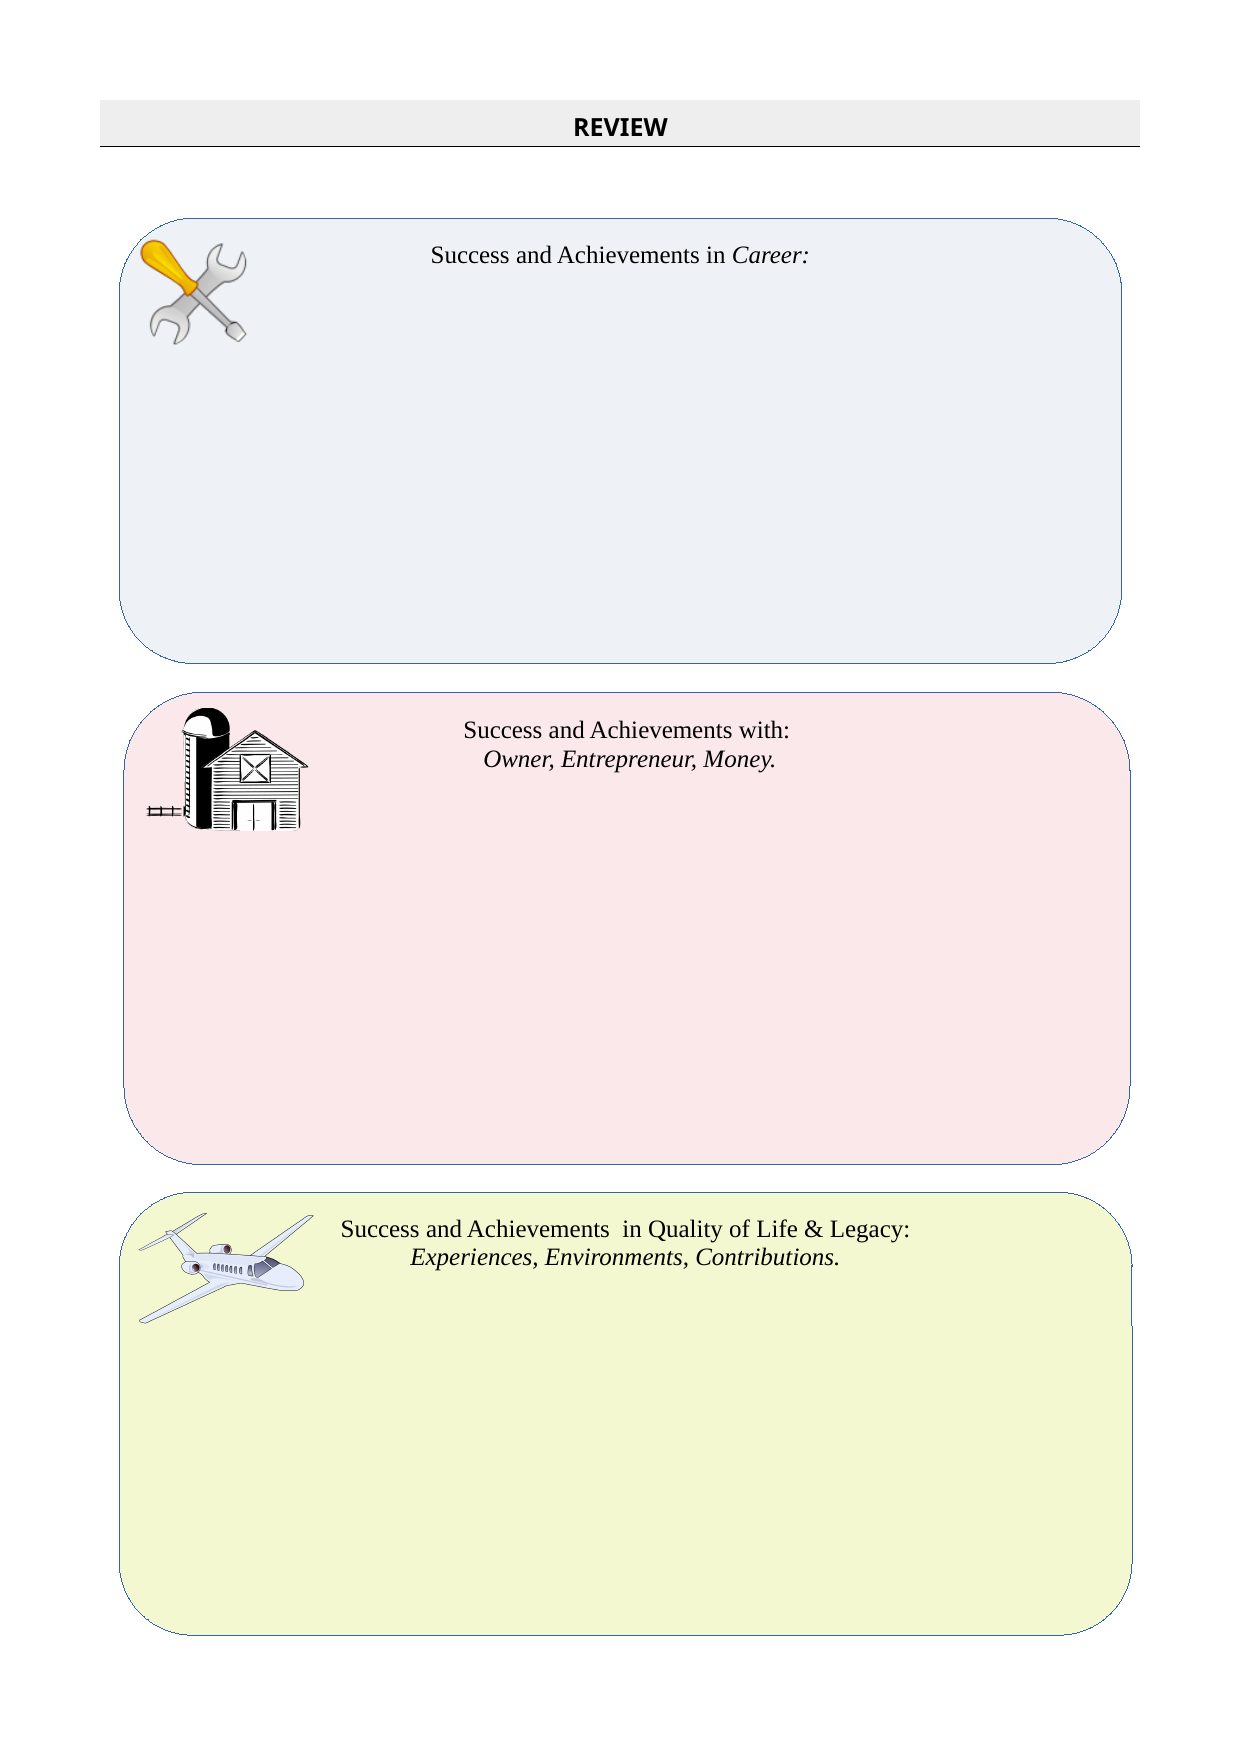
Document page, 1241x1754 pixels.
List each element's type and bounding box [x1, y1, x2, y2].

picture [146, 708, 309, 831]
picture [137, 234, 264, 361]
picture [131, 1201, 322, 1337]
